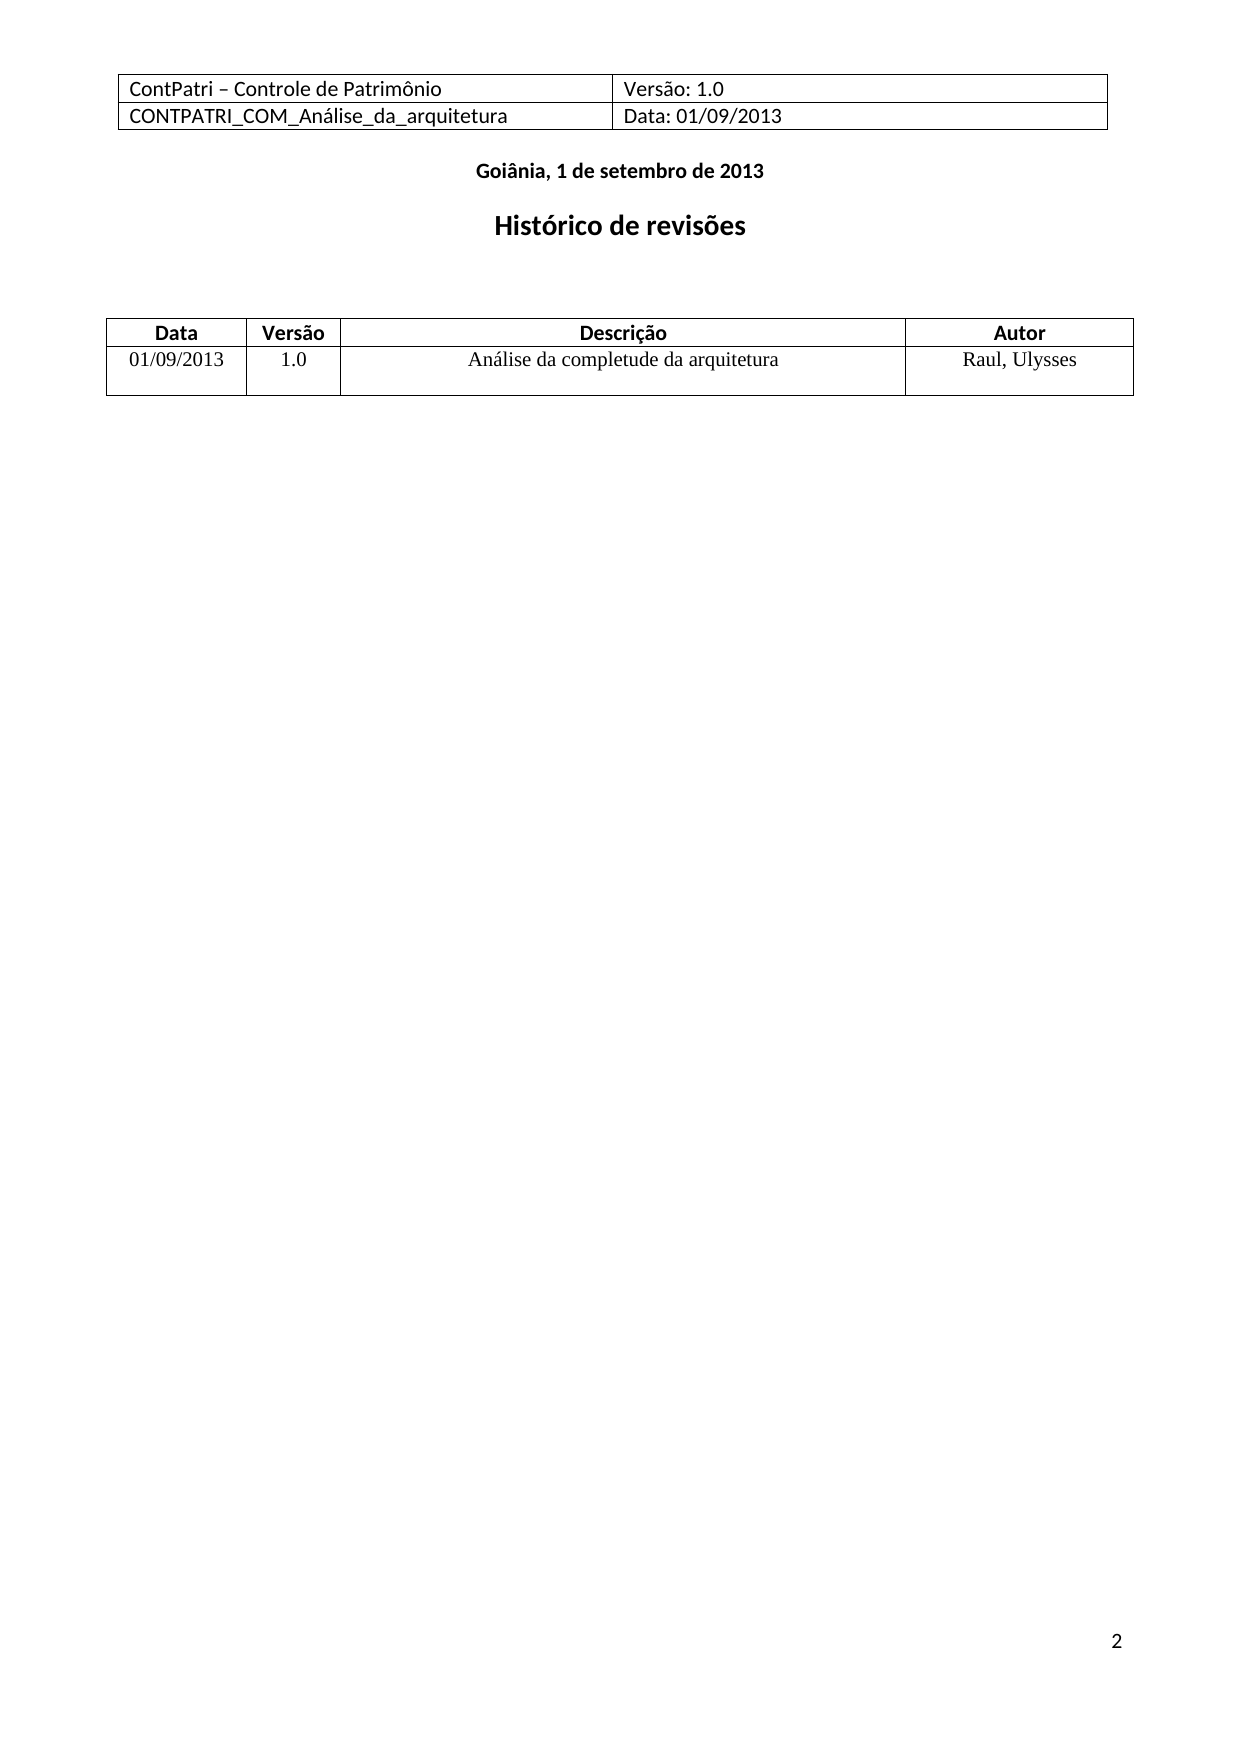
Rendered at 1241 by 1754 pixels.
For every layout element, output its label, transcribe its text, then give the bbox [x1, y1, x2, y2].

table_header Descrição [341, 319, 905, 346]
table_header Versão [247, 319, 340, 346]
table_cell Análise da completude da arquitetura [341, 347, 905, 395]
table_header Data [107, 319, 246, 346]
text Histórico de revisões [118, 207, 1122, 243]
table_cell 1.0 [247, 347, 340, 395]
text Goiânia, 1 de setembro de 2013 [118, 157, 1122, 184]
table_cell 01/09/2013 [107, 347, 246, 395]
table_cell Raul, Ulysses [906, 347, 1133, 395]
table_header Autor [906, 319, 1133, 346]
